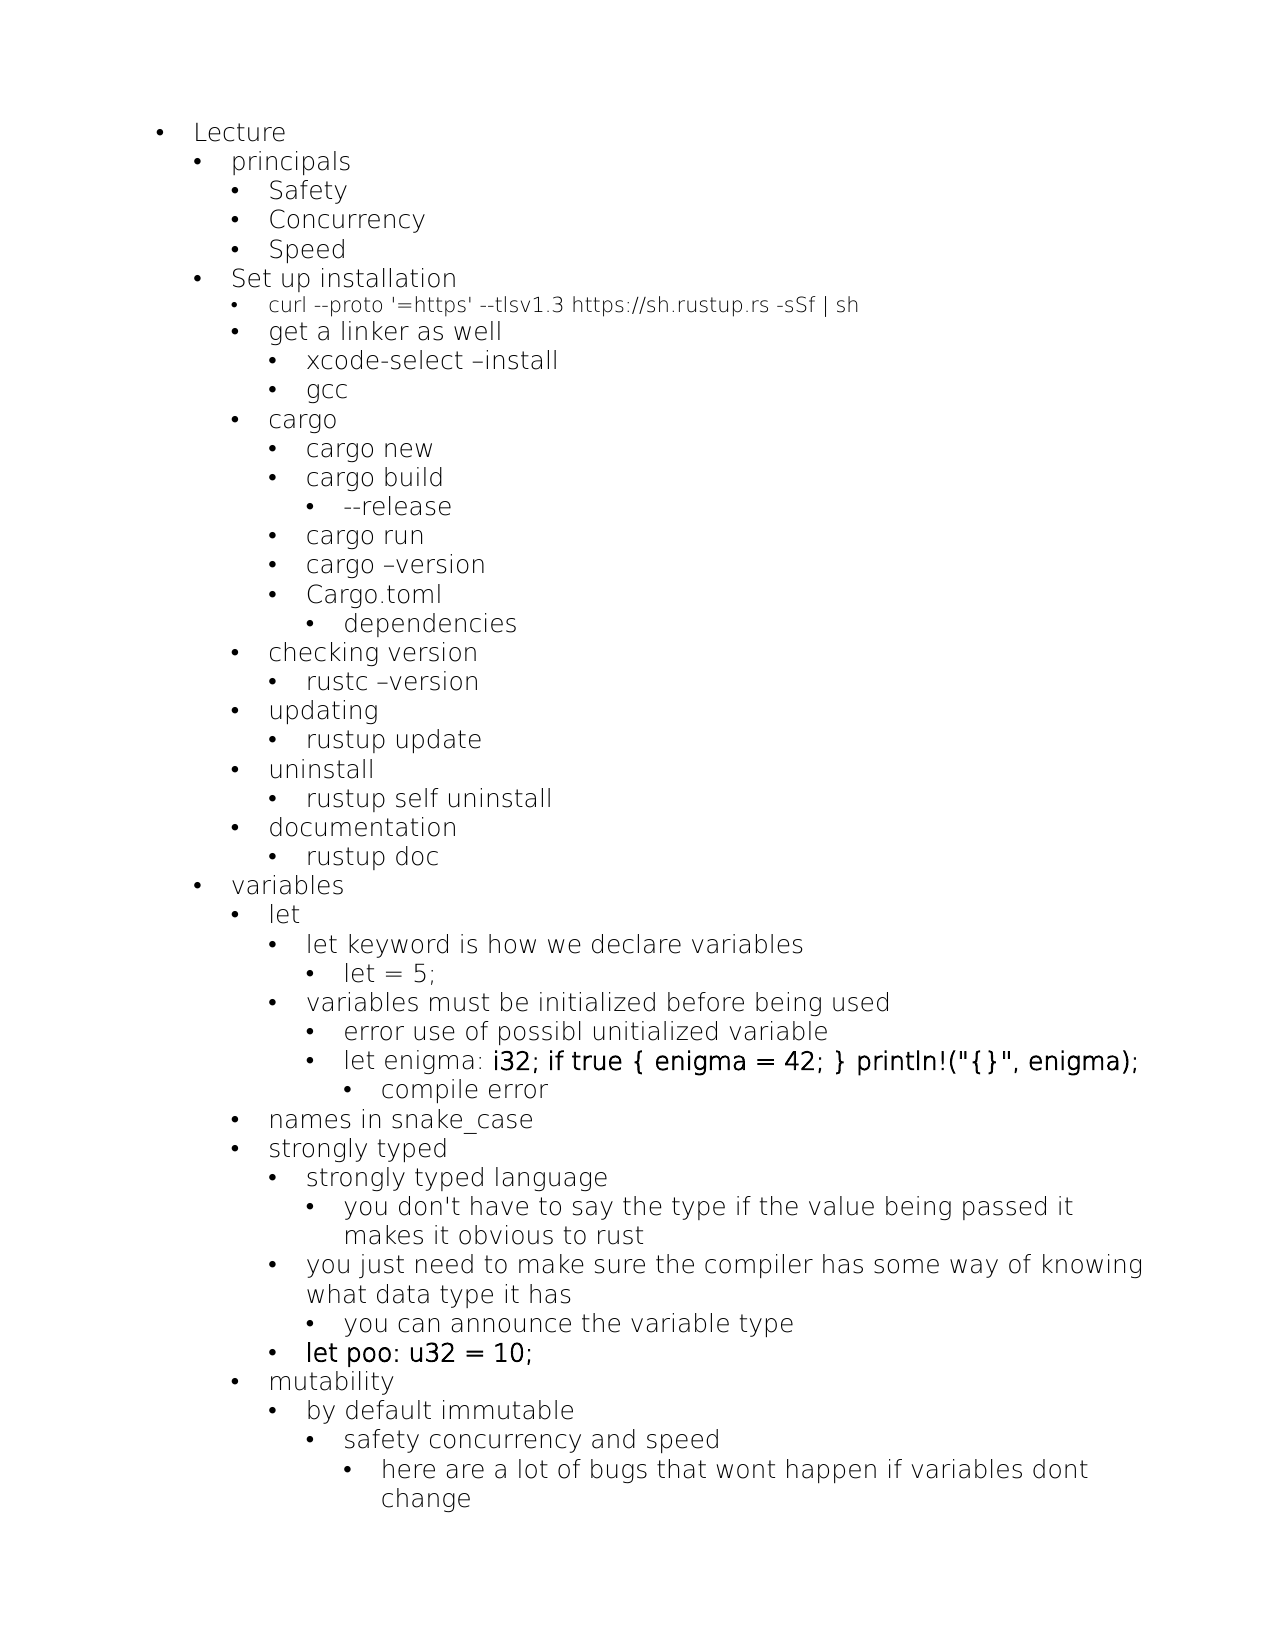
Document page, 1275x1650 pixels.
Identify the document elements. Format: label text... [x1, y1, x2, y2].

list Lecture [156, 118, 1157, 147]
list let poo: u32 = 10; [268, 1338, 1157, 1367]
list Cargo.toml [268, 580, 1157, 609]
list strongly typed [231, 1134, 1157, 1163]
list mutability [231, 1367, 1157, 1397]
list Set up installation [193, 264, 1157, 293]
list documentation [231, 813, 1157, 842]
list gcc [268, 376, 1157, 405]
list let keyword is how we declare variables [268, 930, 1157, 959]
list uninstall [231, 755, 1157, 784]
list error use of possibl unitialized variable [306, 1017, 1157, 1047]
list xcode-select –install [268, 347, 1157, 376]
list by default immutable [268, 1397, 1157, 1426]
list --release [306, 492, 1157, 522]
list checking version [231, 638, 1157, 667]
list let [231, 901, 1157, 930]
list rustc –version [268, 667, 1157, 697]
list Concurrency [231, 206, 1157, 235]
list rustup update [268, 726, 1157, 755]
list variables must be initialized before being used [268, 988, 1157, 1017]
list rustup self uninstall [268, 784, 1157, 813]
list you don't have to say the type if the value being passed it makes it obvious to rust [306, 1192, 1157, 1251]
list cargo run [268, 522, 1157, 551]
list you just need to make sure the compiler has some way of knowing what data type it has [268, 1251, 1157, 1309]
list cargo build [268, 463, 1157, 492]
list you can announce the variable type [306, 1309, 1157, 1338]
list rustup doc [268, 842, 1157, 872]
list Safety [231, 176, 1157, 206]
list names in snake_case [231, 1105, 1157, 1134]
list safety concurrency and speed [306, 1426, 1157, 1455]
list let enigma: i32; if true { enigma = 42; } println!("{}", enigma); [306, 1047, 1157, 1076]
list updating [231, 697, 1157, 726]
list cargo new [268, 434, 1157, 463]
list curl --proto '=https' --tlsv1.3 https://sh.rustup.rs -sSf | sh [231, 293, 1157, 317]
list compile error [343, 1076, 1157, 1105]
list principals [193, 147, 1157, 176]
list here are a lot of bugs that wont happen if variables dont change [343, 1455, 1157, 1513]
list strongly typed language [268, 1163, 1157, 1192]
list Speed [231, 235, 1157, 264]
list dependencies [306, 609, 1157, 638]
list variables [193, 872, 1157, 901]
list cargo [231, 405, 1157, 434]
list get a linker as well [231, 317, 1157, 347]
list cargo –version [268, 551, 1157, 580]
list let = 5; [306, 959, 1157, 988]
